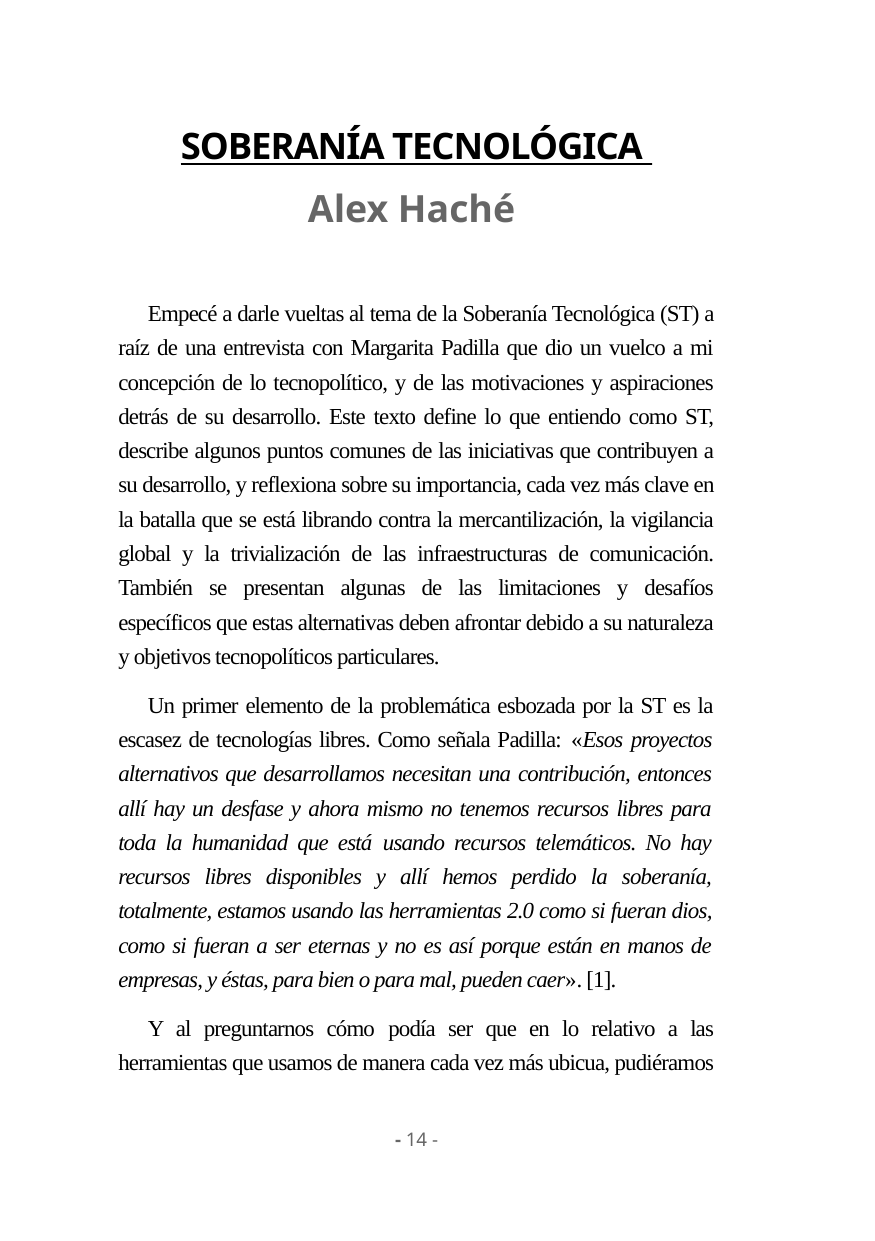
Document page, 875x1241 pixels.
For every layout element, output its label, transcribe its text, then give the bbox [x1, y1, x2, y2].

text Empecé a darle vueltas al tema de la Soberanía Tecnológica (ST) a raíz de una entrevista con Margarita Padilla que dio un vuelco a mi concepción de lo tecnopolítico, y de las motivaciones y aspiraciones detrás de su desarrollo. Este texto define lo que entiendo como ST, describe algunos puntos comunes de las iniciativas que contribuyen a su desarrollo, y reflexiona sobre su importancia, cada vez más clave en la batalla que se está librando contra la mercantilización, la vigilancia global y la trivialización de las infraestructuras de comunicación. También se presentan algunas de las limitaciones y desafíos específicos que estas alternativas deben afrontar debido a su naturaleza y objetivos tecnopolíticos particulares. [118, 294, 714, 671]
subtitle Soberanía Tecnológica [118, 121, 714, 171]
subtitle Alex Haché [118, 182, 714, 233]
text Y al preguntarnos cómo podía ser que en lo relativo a las herramientas que usamos de manera cada vez más ubicua, pudiéramos [118, 1009, 714, 1078]
text Un primer elemento de la problemática esbozada por la ST es la escasez de tecnologías libres. Como señala Padilla: «Esos proyectos alternativos que desarrollamos necesitan una contribución, entonces allí hay un desfase y ahora mismo no tenemos recursos libres para toda la humanidad que está usando recursos telemáticos. No hay recursos libres disponibles y allí hemos perdido la soberanía, totalmente, estamos usando las herramientas 2.0 como si fueran dios, como si fueran a ser eternas y no es así porque están en manos de empresas, y éstas, para bien o para mal, pueden caer». [1]. [118, 686, 714, 994]
